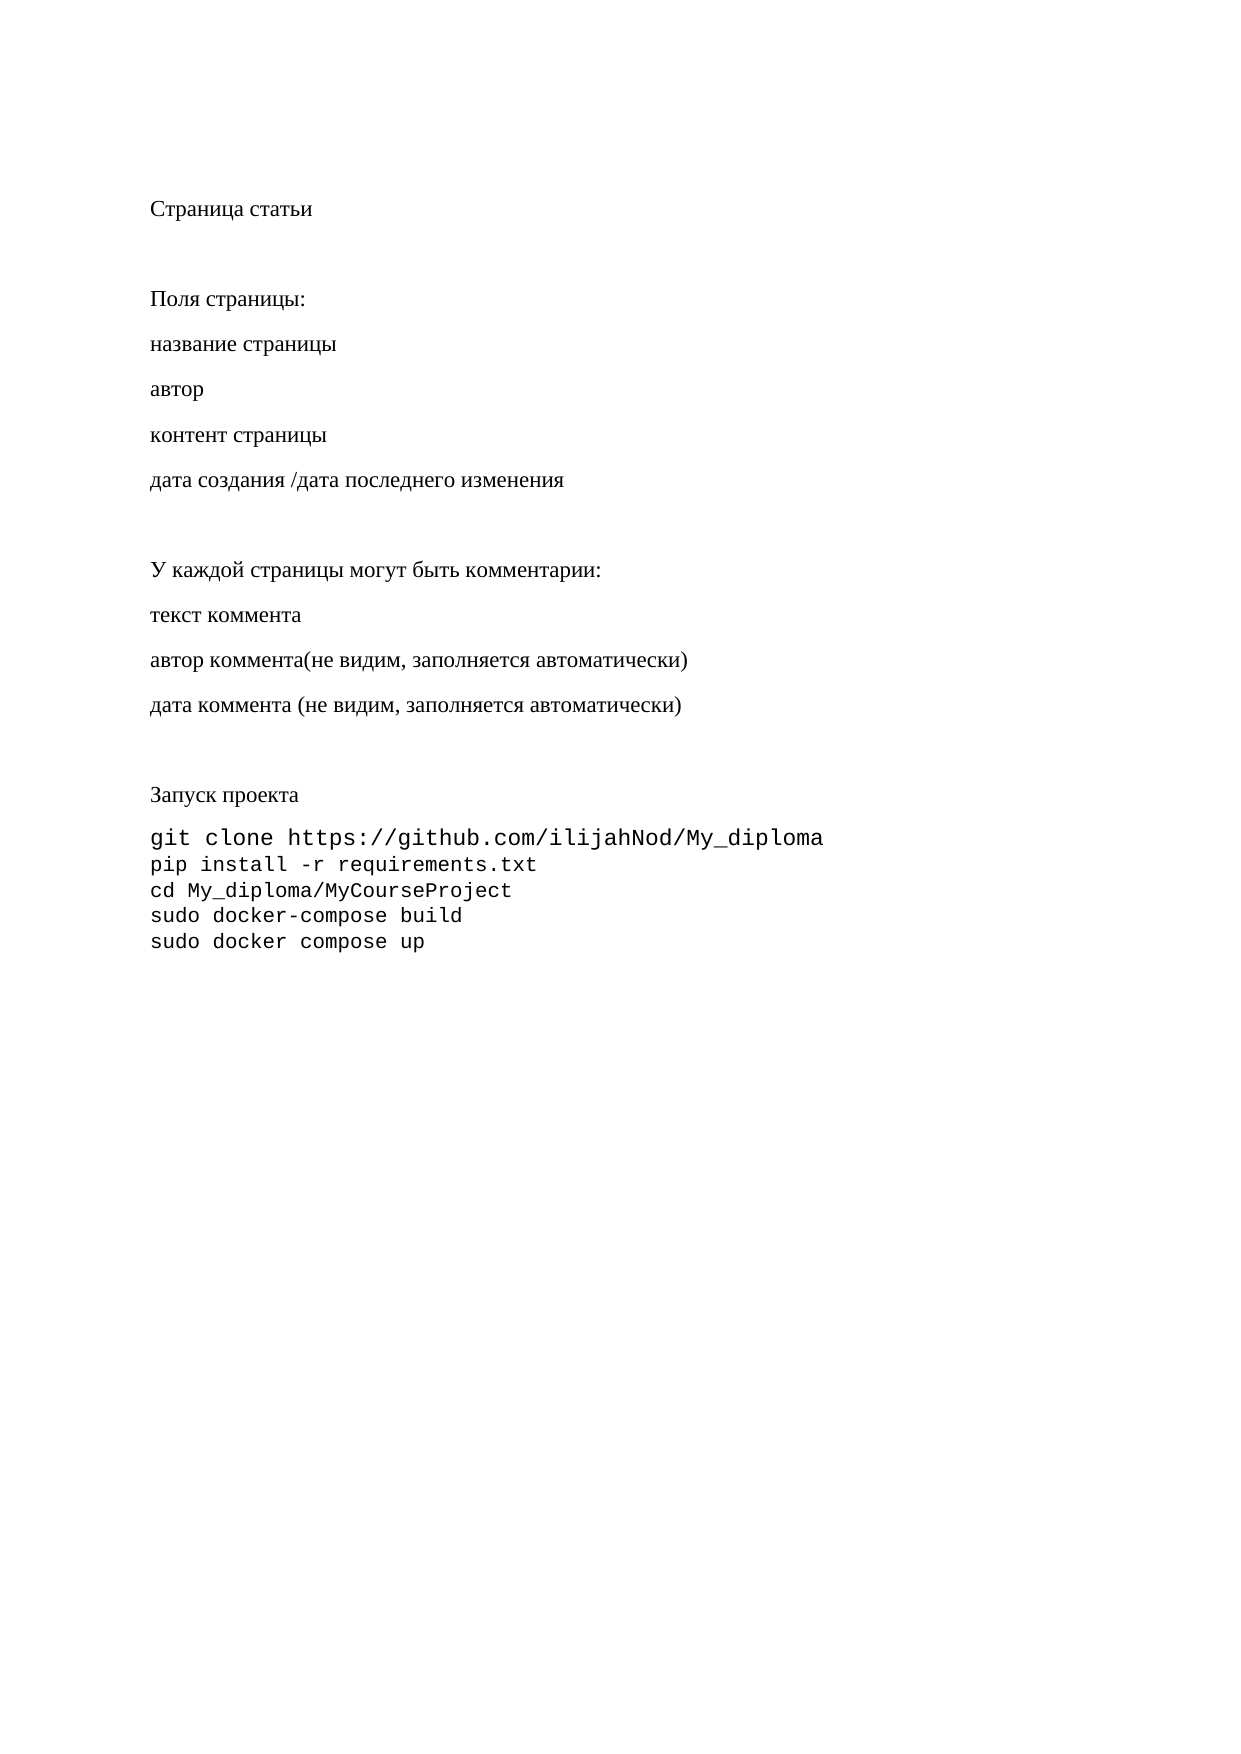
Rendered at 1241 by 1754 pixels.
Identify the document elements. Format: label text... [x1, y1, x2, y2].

text дата создания /дата последнего изменения [150, 466, 1090, 492]
text cd My_diploma/MyCourseProject [150, 880, 1090, 904]
text У каждой страницы могут быть комментарии: [150, 556, 1090, 582]
text автор [150, 376, 1090, 402]
text git clone https://github.com/ilijahNod/My_diploma [150, 827, 1090, 852]
text текст коммента [150, 601, 1090, 627]
text sudo docker compose up [150, 931, 1090, 955]
text название страницы [150, 330, 1090, 357]
text дата коммента (не видим, заполняется автоматически) [150, 691, 1090, 718]
text sudo docker-compose build [150, 906, 1090, 929]
text Поля страницы: [150, 285, 1090, 312]
text контент страницы [150, 421, 1090, 447]
text Запуск проекта [150, 781, 1090, 808]
text Страница статьи [150, 195, 1090, 221]
text автор коммента(не видим, заполняется автоматически) [150, 646, 1090, 672]
text pip install -r requirements.txt [150, 854, 1090, 878]
